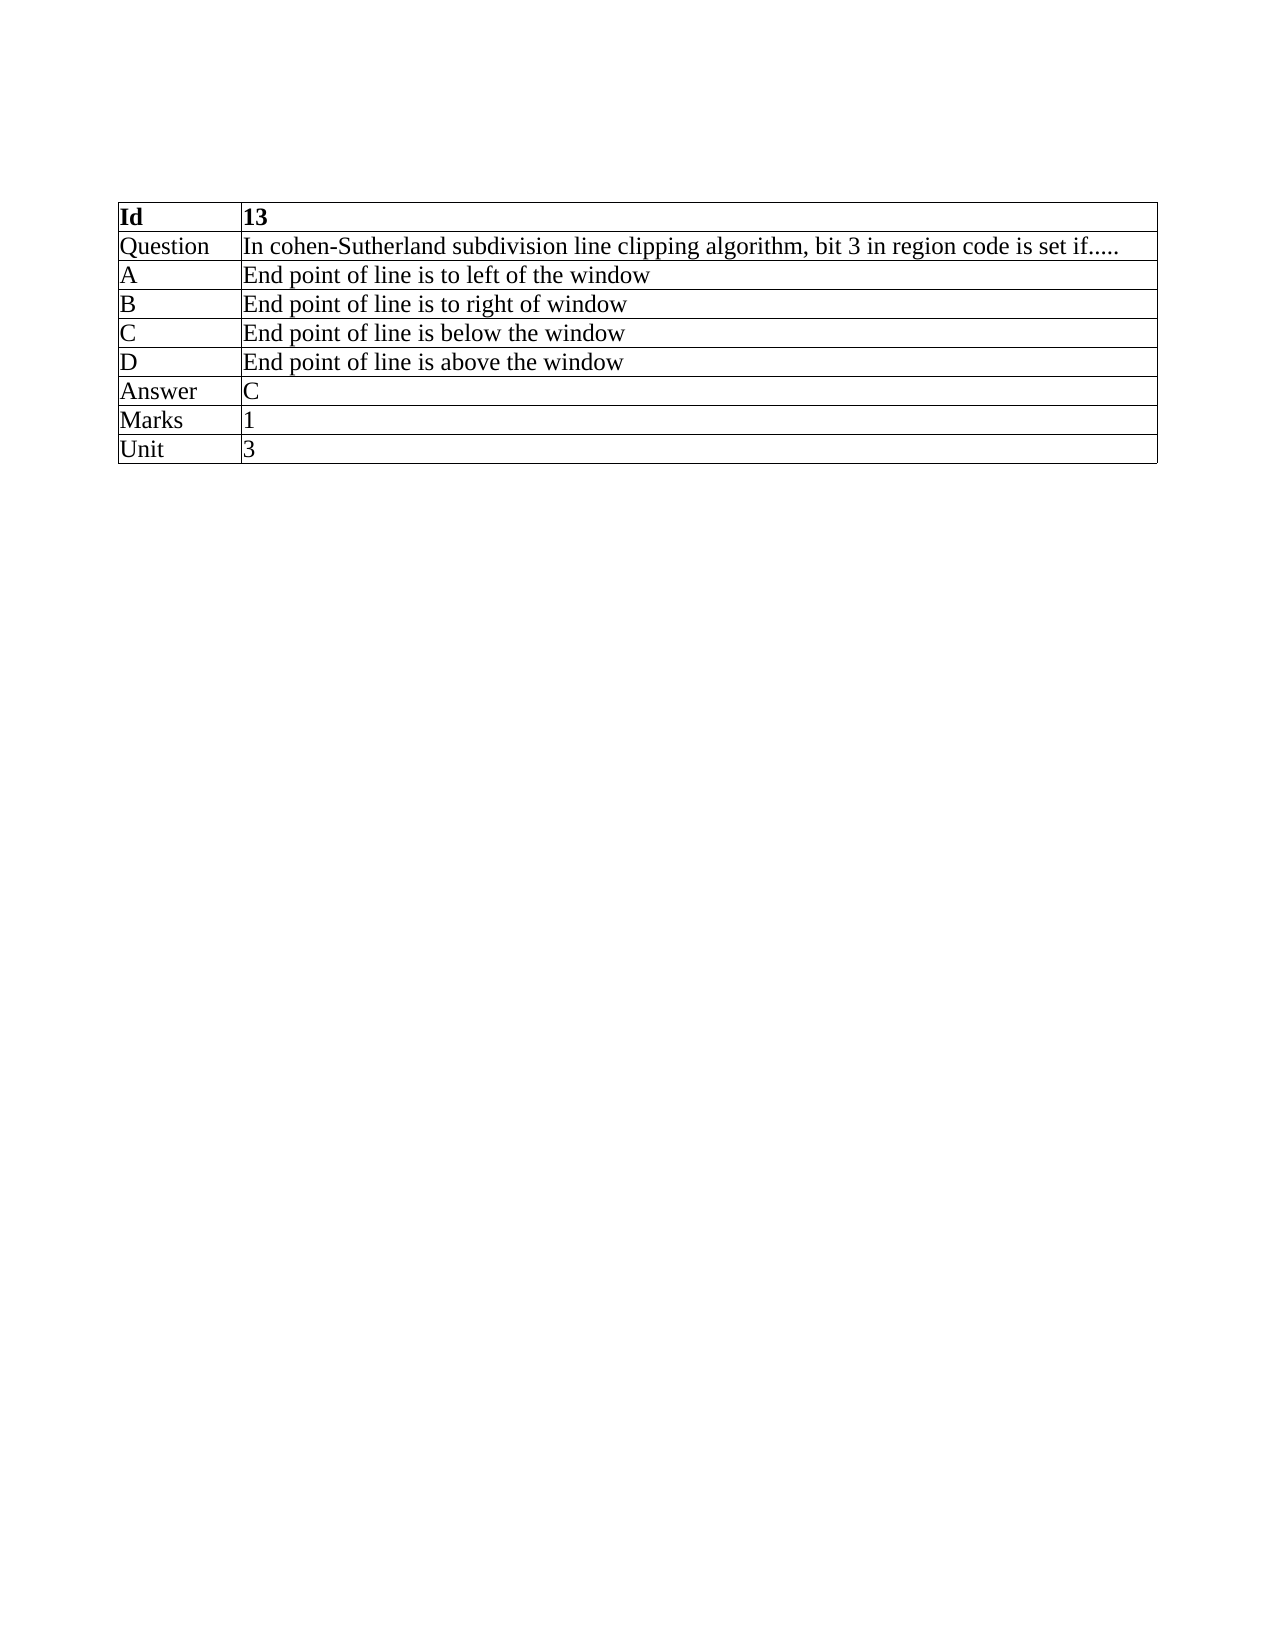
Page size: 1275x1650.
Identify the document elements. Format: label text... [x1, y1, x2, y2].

table_header 13 [242, 203, 1157, 231]
table_cell 3 [242, 435, 1157, 463]
table_cell 1 [242, 406, 1157, 434]
table_cell B [119, 290, 241, 318]
table_cell Unit [119, 435, 241, 463]
table_cell Answer [119, 377, 241, 405]
table_cell Question [119, 232, 241, 260]
table_cell End point of line is to right of window [242, 290, 1157, 318]
table_cell C [119, 319, 241, 347]
table_cell D [119, 348, 241, 376]
table_header Id [119, 203, 241, 231]
table_cell End point of line is below the window [242, 319, 1157, 347]
table_cell End point of line is above the window [242, 348, 1157, 376]
table_cell A [119, 261, 241, 289]
table_cell In cohen-Sutherland subdivision line clipping algorithm, bit 3 in region code is set if..... [242, 232, 1157, 260]
table_cell End point of line is to left of the window [242, 261, 1157, 289]
table_cell Marks [119, 406, 241, 434]
table_cell C [242, 377, 1157, 405]
